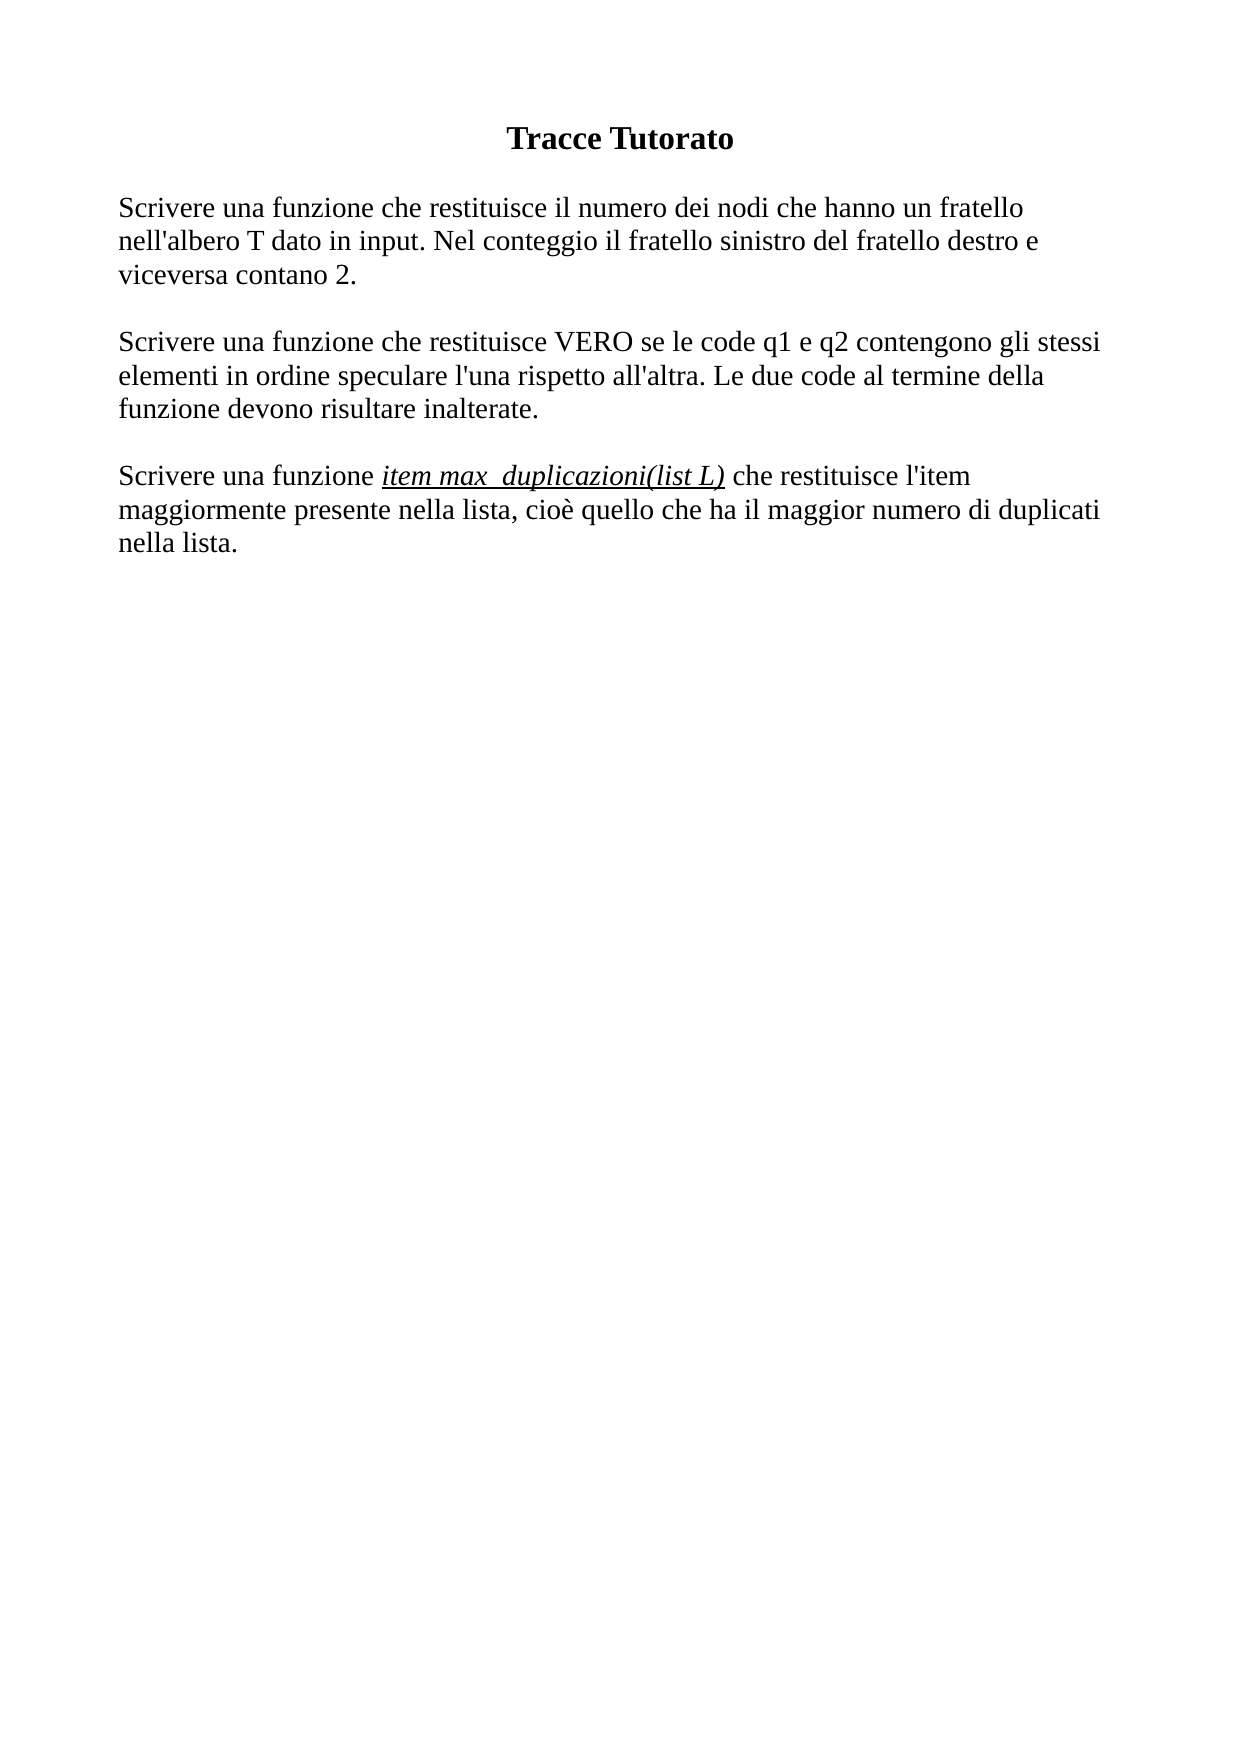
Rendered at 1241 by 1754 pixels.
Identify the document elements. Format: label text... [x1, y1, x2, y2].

text Tracce Tutorato [118, 118, 1122, 156]
text Scrivere una funzione che restituisce VERO se le code q1 e q2 contengono gli stessi elementi in ordine speculare l'una rispetto all'altra. Le due code al termine della funzione devono risultare inalterate. [118, 324, 1122, 425]
text Scrivere una funzione che restituisce il numero dei nodi che hanno un fratello nell'albero T dato in input. Nel conteggio il fratello sinistro del fratello destro e viceversa contano 2. [118, 190, 1122, 291]
text Scrivere una funzione item max_duplicazioni(list L) che restituisce l'item maggiormente presente nella lista, cioè quello che ha il maggior numero di duplicati nella lista. [118, 458, 1122, 559]
